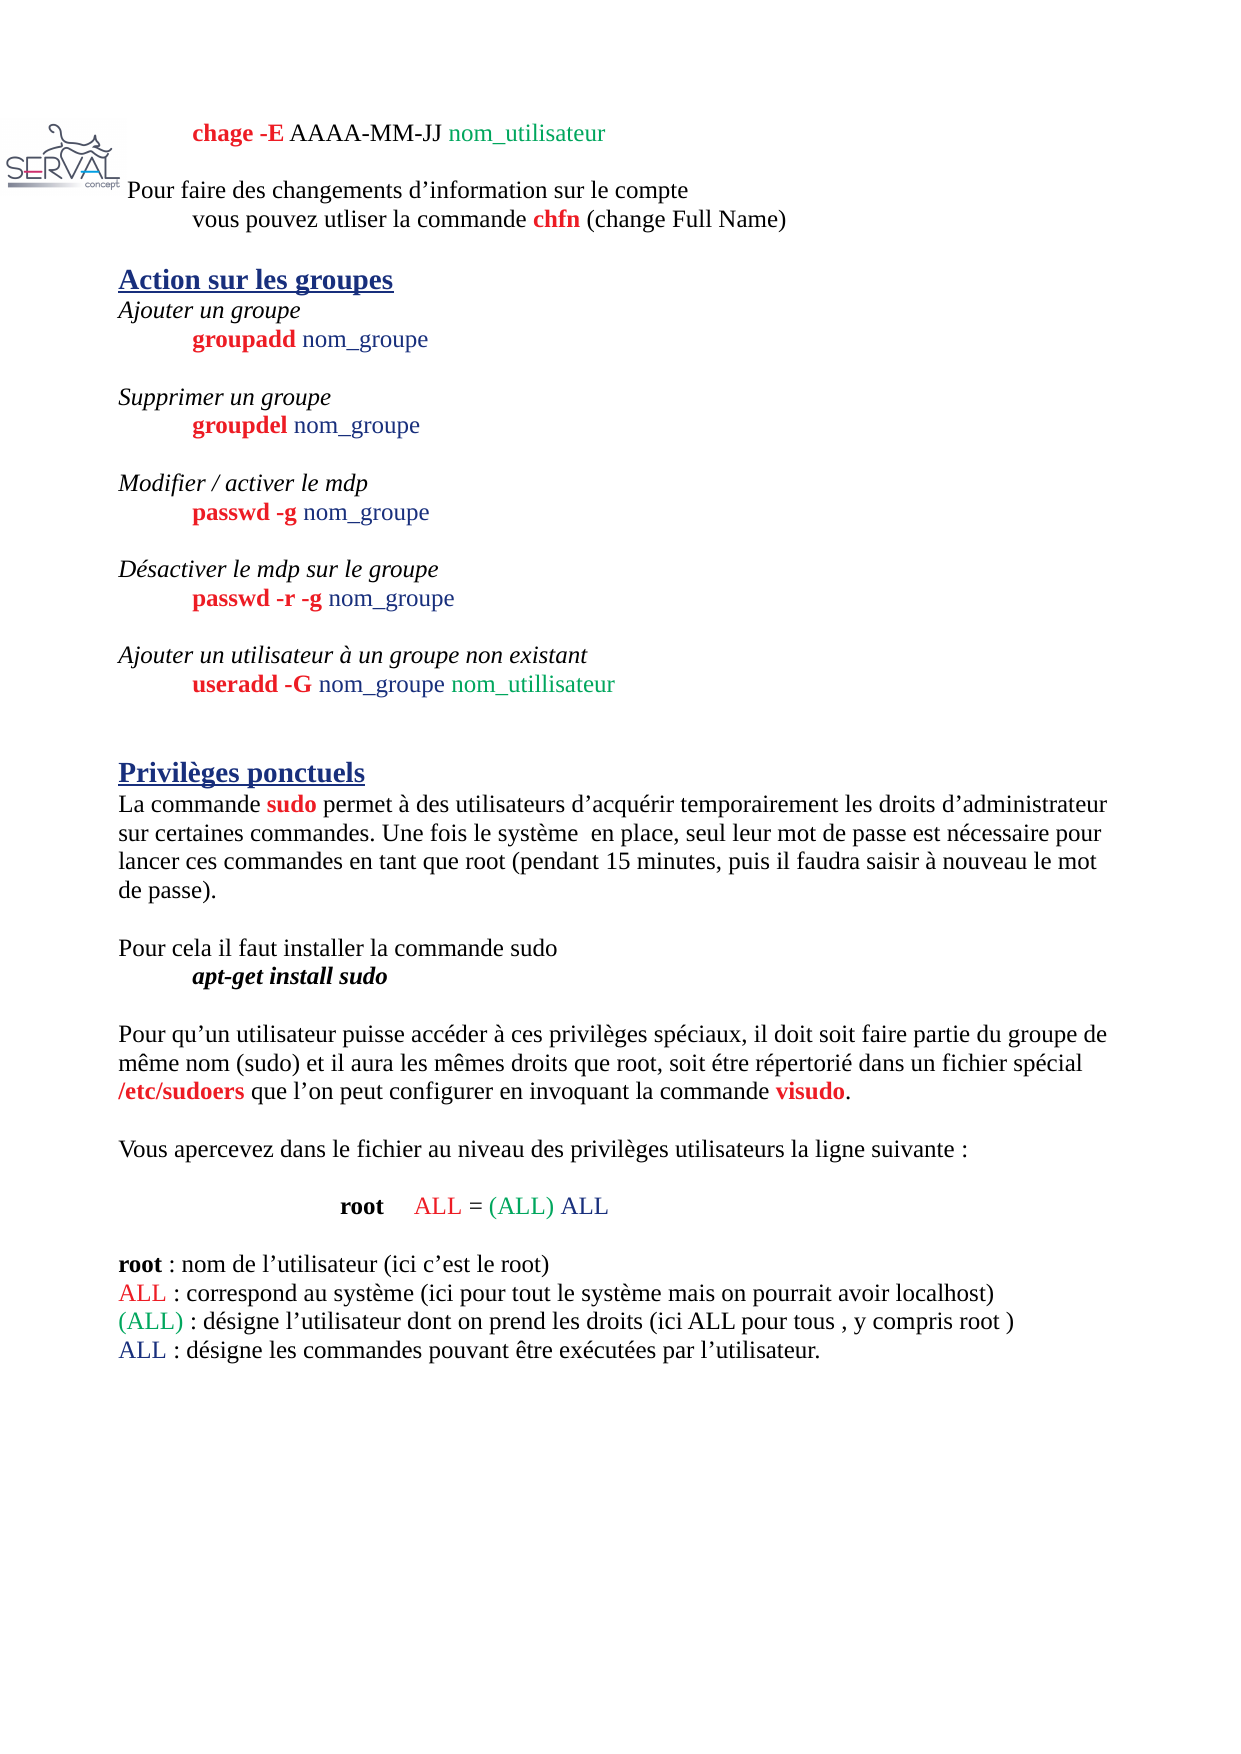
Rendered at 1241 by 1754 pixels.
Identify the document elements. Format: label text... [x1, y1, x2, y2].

text Pour faire des changements d’information sur le compte [118, 176, 1122, 204]
text root ALL = (ALL) ALL [118, 1191, 1122, 1220]
text Privilèges ponctuels [118, 755, 1122, 789]
text Supprimer un groupe [118, 382, 1122, 410]
text Pour qu’un utilisateur puisse accéder à ces privilèges spéciaux, il doit soit faire partie du groupe de même nom (sudo) et il aura les mêmes droits que root, soit étre répertorié dans un fichier spécial /etc/sudoers que l’on peut configurer en invoquant la commande visudo. [118, 1019, 1122, 1105]
text Ajouter un groupe [118, 295, 1122, 324]
text apt-get install sudo [118, 961, 1122, 990]
text groupdel nom_groupe [118, 410, 1122, 439]
text chage -E AAAA-MM-JJ nom_utilisateur [127, 118, 1122, 147]
text Désactiver le mdp sur le groupe [118, 554, 1122, 583]
text (ALL) : désigne l’utilisateur dont on prend les droits (ici ALL pour tous , y compris root ) [118, 1306, 1122, 1335]
text root : nom de l’utilisateur (ici c’est le root) [118, 1249, 1122, 1278]
text Ajouter un utilisateur à un groupe non existant [118, 640, 1122, 669]
text Modifier / activer le mdp [118, 468, 1122, 497]
picture [0, 118, 127, 196]
text passwd -g nom_groupe [118, 497, 1122, 525]
text Action sur les groupes [118, 262, 1122, 295]
text vous pouvez utliser la commande chfn (change Full Name) [118, 204, 1122, 233]
text useradd -G nom_groupe nom_utillisateur [118, 669, 1122, 698]
text passwd -r -g nom_groupe [118, 583, 1122, 612]
text Pour cela il faut installer la commande sudo [118, 933, 1122, 961]
text La commande sudo permet à des utilisateurs d’acquérir temporairement les droits d’administrateur sur certaines commandes. Une fois le système en place, seul leur mot de passe est nécessaire pour lancer ces commandes en tant que root (pendant 15 minutes, puis il faudra saisir à nouveau le mot de passe). [118, 789, 1122, 904]
text ALL : désigne les commandes pouvant être exécutées par l’utilisateur. [118, 1335, 1122, 1364]
text ALL : correspond au système (ici pour tout le système mais on pourrait avoir localhost) [118, 1278, 1122, 1306]
text groupadd nom_groupe [118, 324, 1122, 353]
text Vous apercevez dans le fichier au niveau des privilèges utilisateurs la ligne suivante : [118, 1134, 1122, 1163]
